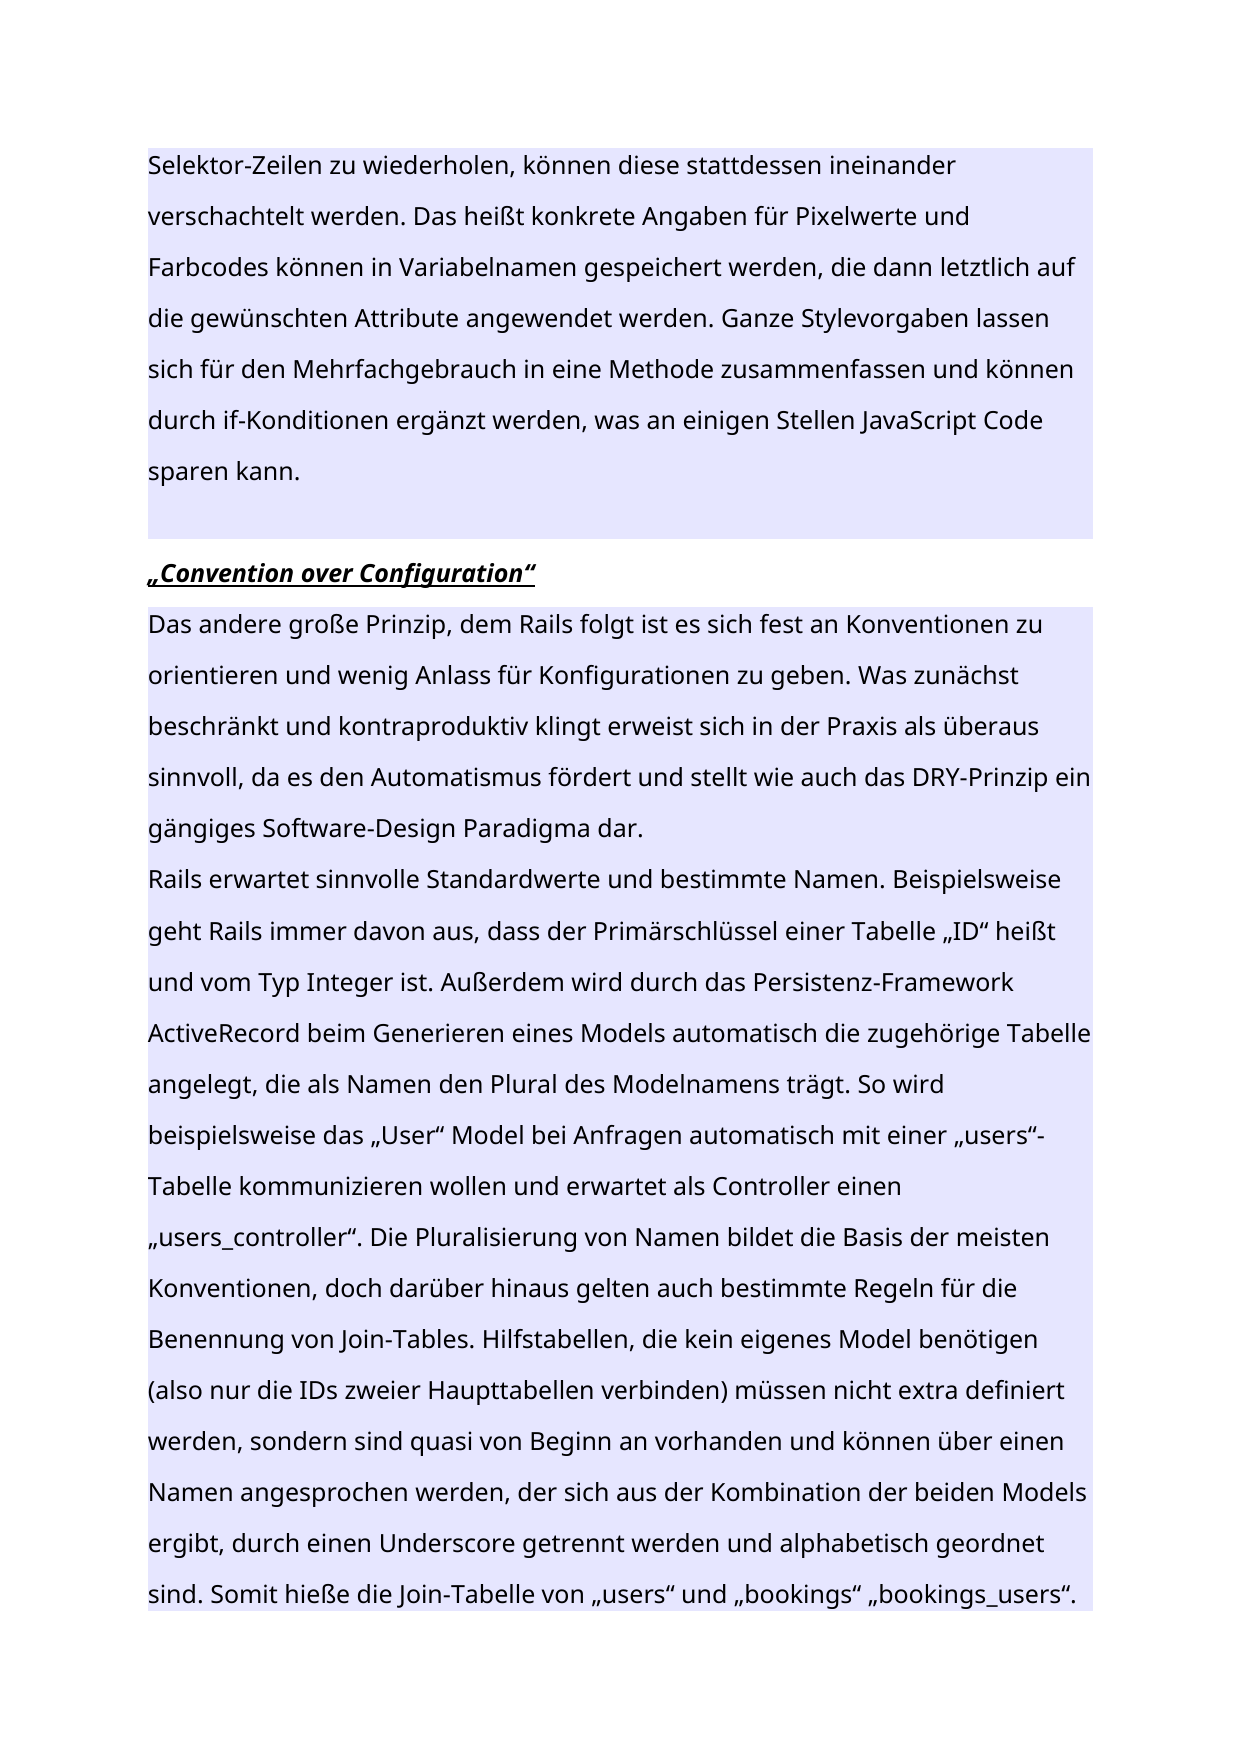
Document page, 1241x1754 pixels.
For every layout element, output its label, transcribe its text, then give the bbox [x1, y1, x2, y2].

text Rails erwartet sinnvolle Standardwerte und bestimmte Namen. Beispielsweise geht Rails immer davon aus, dass der Primärschlüssel einer Tabelle „ID“ heißt und vom Typ Integer ist. Außerdem wird durch das Persistenz-Framework ActiveRecord beim Generieren eines Models automatisch die zugehörige Tabelle angelegt, die als Namen den Plural des Modelnamens trägt. So wird beispielsweise das „User“ Model bei Anfragen automatisch mit einer „users“-Tabelle kommunizieren wollen und erwartet als Controller einen „users_controller“. Die Pluralisierung von Namen bildet die Basis der meisten Konventionen, doch darüber hinaus gelten auch bestimmte Regeln für die Benennung von Join-Tables. Hilfstabellen, die kein eigenes Model benötigen (also nur die IDs zweier Haupttabellen verbinden) müssen nicht extra definiert werden, sondern sind quasi von Beginn an vorhanden und können über einen Namen angesprochen werden, der sich aus der Kombination der beiden Models ergibt, durch einen Underscore getrennt werden und alphabetisch geordnet sind. Somit hieße die Join-Tabelle von „users“ und „bookings“ „bookings_users“. [148, 862, 1093, 1611]
subtitle „Convention over Configuration“ [148, 556, 1093, 590]
text Selektor-Zeilen zu wiederholen, können diese stattdessen ineinander verschachtelt werden. Das heißt konkrete Angaben für Pixelwerte und Farbcodes können in Variabelnamen gespeichert werden, die dann letztlich auf die gewünschten Attribute angewendet werden. Ganze Stylevorgaben lassen sich für den Mehrfachgebrauch in eine Methode zusammenfassen und können durch if-Konditionen ergänzt werden, was an einigen Stellen JavaScript Code sparen kann. [148, 148, 1093, 488]
text Das andere große Prinzip, dem Rails folgt ist es sich fest an Konventionen zu orientieren und wenig Anlass für Konfigurationen zu geben. Was zunächst beschränkt und kontraproduktiv klingt erweist sich in der Praxis als überaus sinnvoll, da es den Automatismus fördert und stellt wie auch das DRY-Prinzip ein gängiges Software-Design Paradigma dar. [148, 607, 1093, 845]
